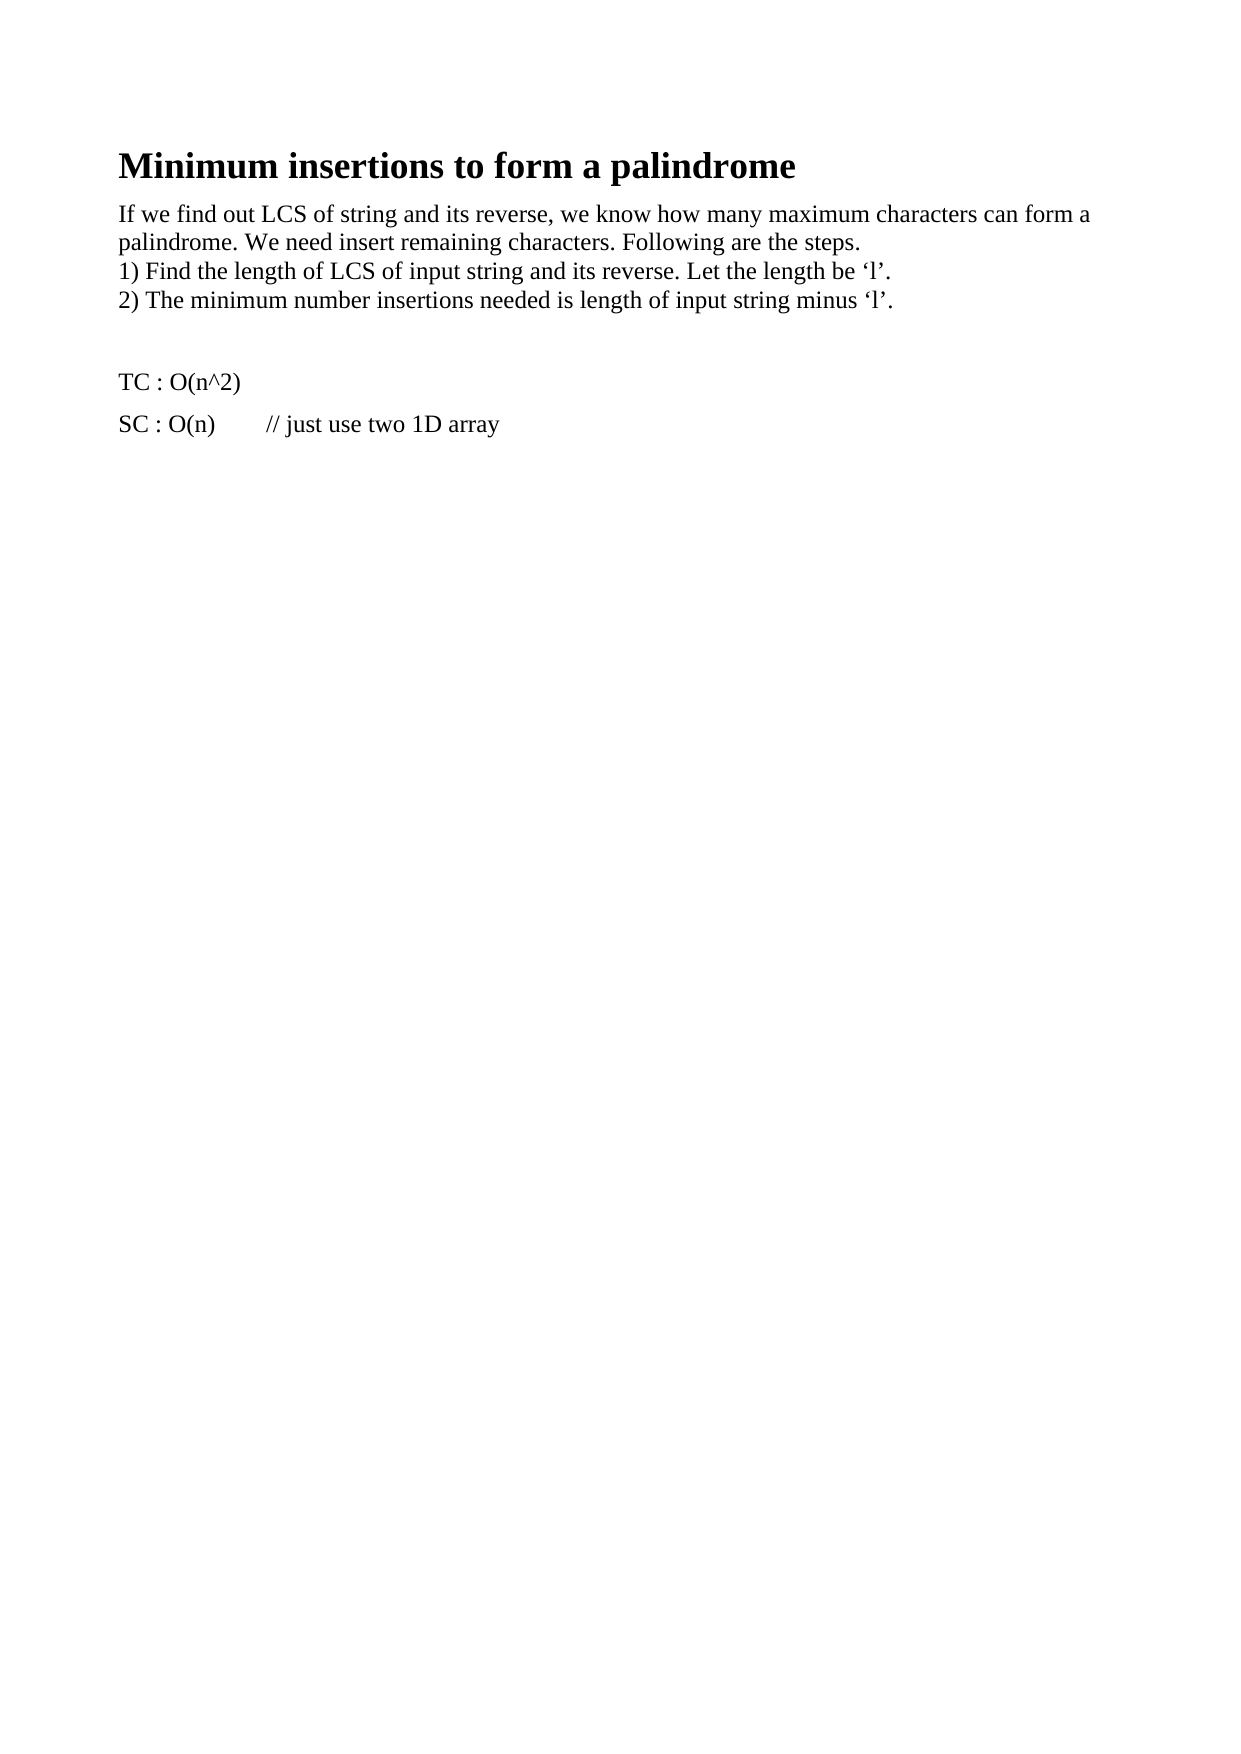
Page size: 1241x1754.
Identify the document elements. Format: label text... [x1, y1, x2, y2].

text If we find out LCS of string and its reverse, we know how many maximum characters can form a palindrome. We need insert remaining characters. Following are the steps. 1) Find the length of LCS of input string and its reverse. Let the length be ‘l’. 2) The minimum number insertions needed is length of input string minus ‘l’. [118, 199, 1122, 314]
subtitle Minimum insertions to form a palindrome [118, 143, 1122, 186]
text TC : O(n^2) [118, 367, 1122, 396]
text SC : O(n) // just use two 1D array [118, 409, 1122, 437]
